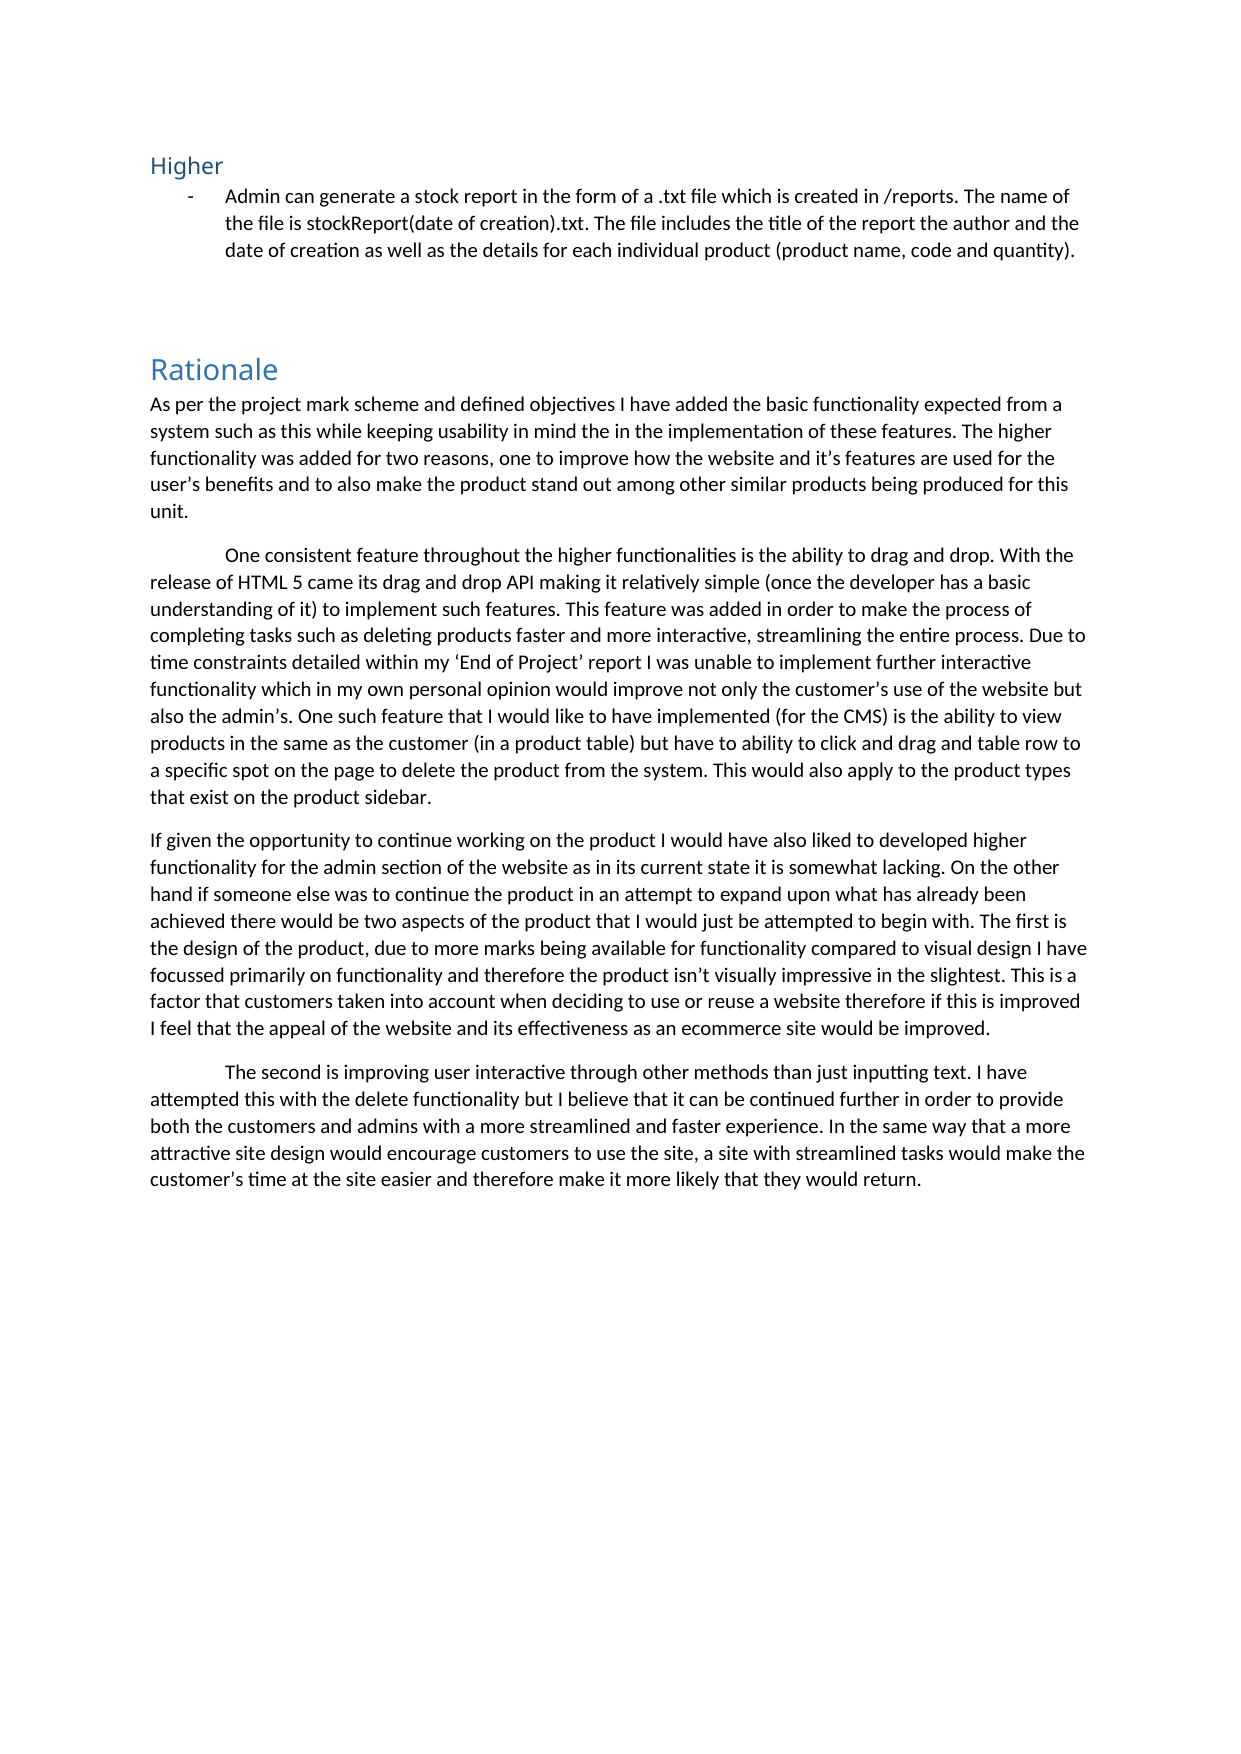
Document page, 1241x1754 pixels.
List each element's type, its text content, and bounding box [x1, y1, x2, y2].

text The second is improving user interactive through other methods than just inputting text. I have attempted this with the delete functionality but I believe that it can be continued further in order to provide both the customers and admins with a more streamlined and faster experience. In the same way that a more attractive site design would encourage customers to use the site, a site with streamlined tasks would make the customer’s time at the site easier and therefore make it more likely that they would return. [150, 1059, 1090, 1192]
list Admin can generate a stock report in the form of a .txt file which is created in /reports. The name of the file is stockReport(date of creation).txt. The file includes the title of the report the author and the date of creation as well as the details for each individual product (product name, code and quantity). [187, 183, 1090, 262]
text One consistent feature throughout the higher functionalities is the ability to drag and drop. With the release of HTML 5 came its drag and drop API making it relatively simple (once the developer has a basic understanding of it) to implement such features. This feature was added in order to make the process of completing tasks such as deleting products faster and more interactive, streamlining the entire process. Due to time constraints detailed within my ‘End of Project’ report I was unable to implement further interactive functionality which in my own personal opinion would improve not only the customer’s use of the website but also the admin’s. One such feature that I would like to have implemented (for the CMS) is the ability to view products in the same as the customer (in a product table) but have to ability to click and drag and table row to a specific spot on the page to delete the product from the system. This would also apply to the product types that exist on the product sidebar. [150, 542, 1090, 809]
text As per the project mark scheme and defined objectives I have added the basic functionality expected from a system such as this while keeping usability in mind the in the implementation of these features. The higher functionality was added for two reasons, one to improve how the website and it’s features are used for the user’s benefits and to also make the product stand out among other similar products being produced for this unit. [150, 391, 1090, 524]
subtitle Higher [150, 150, 1090, 181]
text If given the opportunity to continue working on the product I would have also liked to developed higher functionality for the admin section of the website as in its current state it is somewhat lacking. On the other hand if someone else was to continue the product in an attempt to expand upon what has already been achieved there would be two aspects of the product that I would just be attempted to begin with. The first is the design of the product, due to more marks being available for functionality compared to visual design I have focussed primarily on functionality and therefore the product isn’t visually impressive in the slightest. This is a factor that customers taken into account when deciding to use or reuse a website therefore if this is improved I feel that the appeal of the website and its effectiveness as an ecommerce site would be improved. [150, 827, 1090, 1041]
subtitle Rationale [150, 349, 1090, 389]
